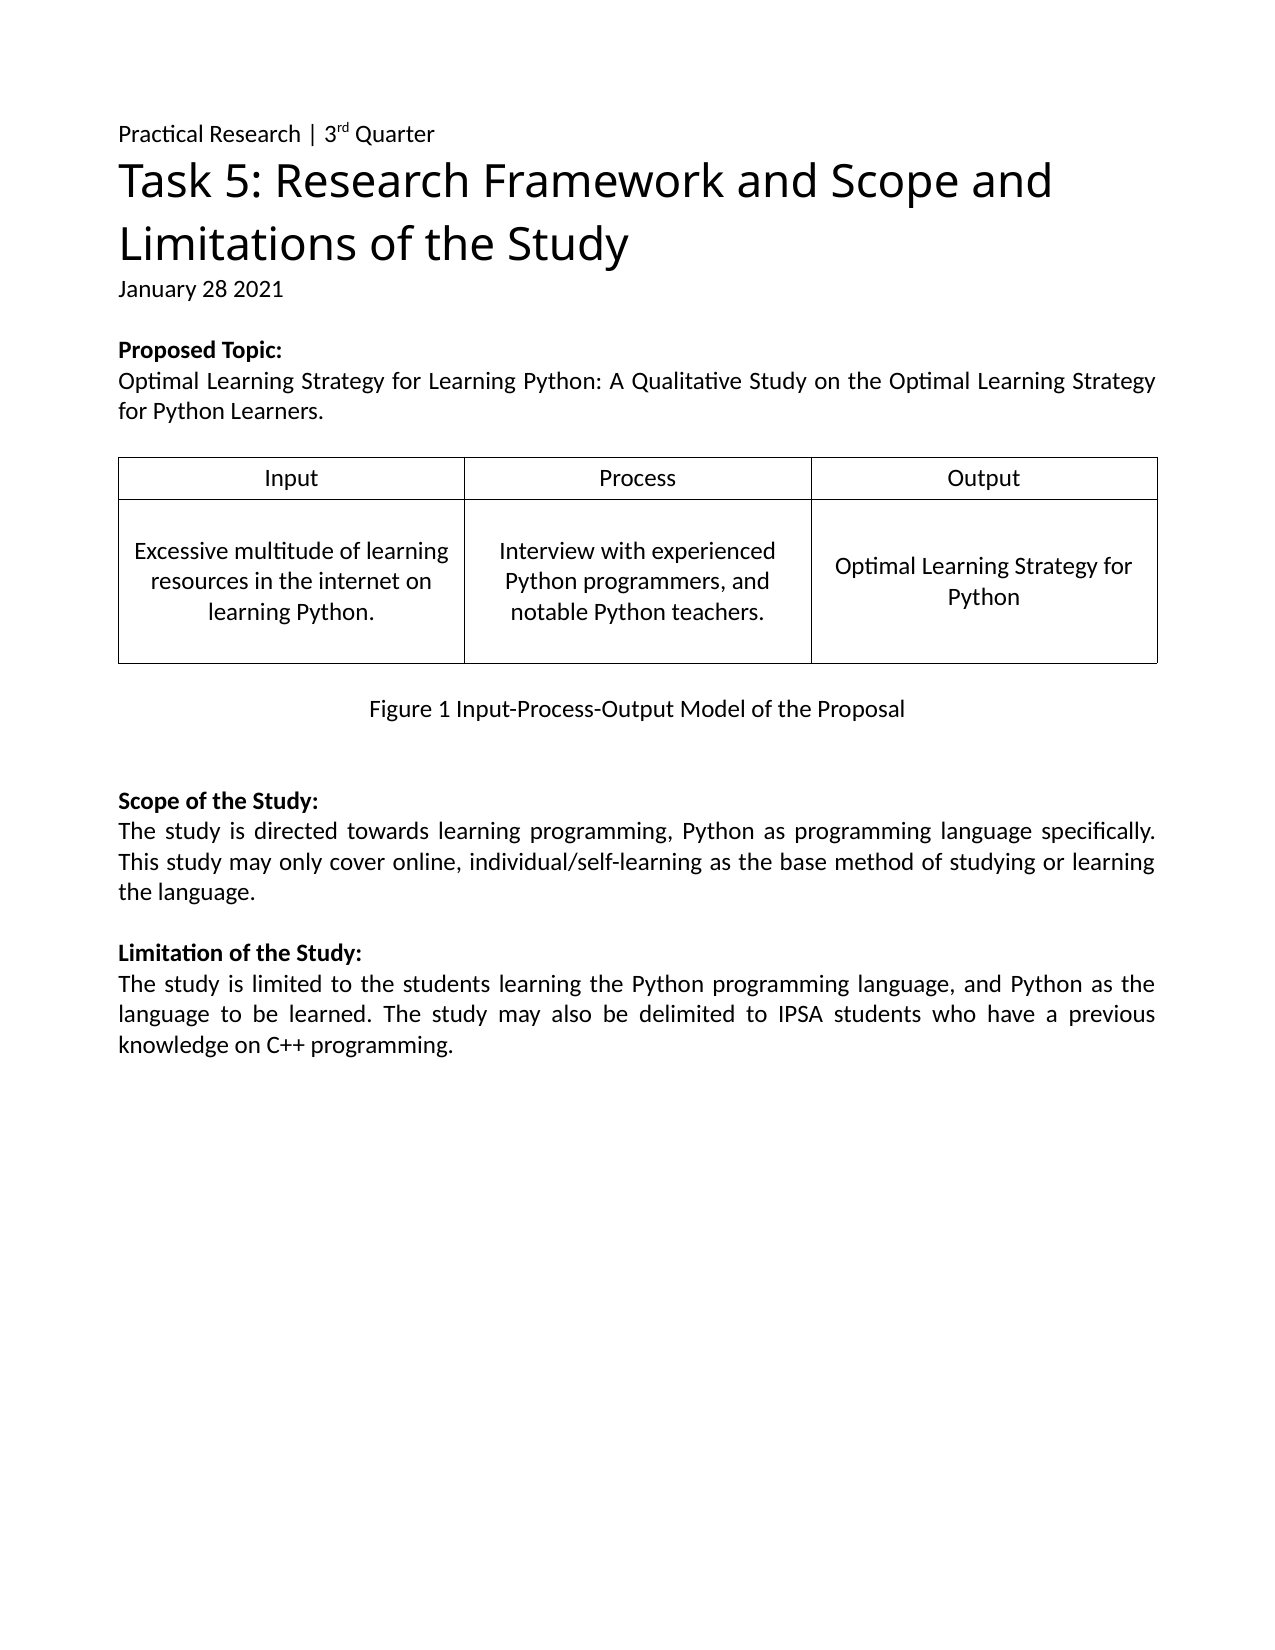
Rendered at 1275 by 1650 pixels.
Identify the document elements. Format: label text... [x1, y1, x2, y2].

text Optimal Learning Strategy for Learning Python: A Qualitative Study on the Optimal Learning Strategy for Python Learners. [118, 365, 1157, 426]
text January 28 2021 [118, 273, 1157, 304]
table_cell Interview with experienced Python programmers, and notable Python teachers. [465, 500, 811, 663]
text Practical Research | 3rd Quarter [118, 118, 1157, 149]
table_cell Optimal Learning Strategy for Python [812, 500, 1157, 663]
table_header Input [119, 458, 464, 499]
text Task 5: Research Framework and Scope and Limitations of the Study [118, 149, 1157, 273]
text Limitation of the Study: [118, 938, 1157, 968]
table_header Process [465, 458, 811, 499]
table_header Output [812, 458, 1157, 499]
text Scope of the Study: [118, 785, 1157, 816]
text The study is directed towards learning programming, Python as programming language specifically. This study may only cover online, individual/self-learning as the base method of studying or learning the language. [118, 816, 1157, 907]
text Proposed Topic: [118, 334, 1157, 365]
text The study is limited to the students learning the Python programming language, and Python as the language to be learned. The study may also be delimited to IPSA students who have a previous knowledge on C++ programming. [118, 968, 1157, 1060]
text Figure 1 Input-Process-Output Model of the Proposal [118, 693, 1157, 724]
table_cell Excessive multitude of learning resources in the internet on learning Python. [119, 500, 464, 663]
